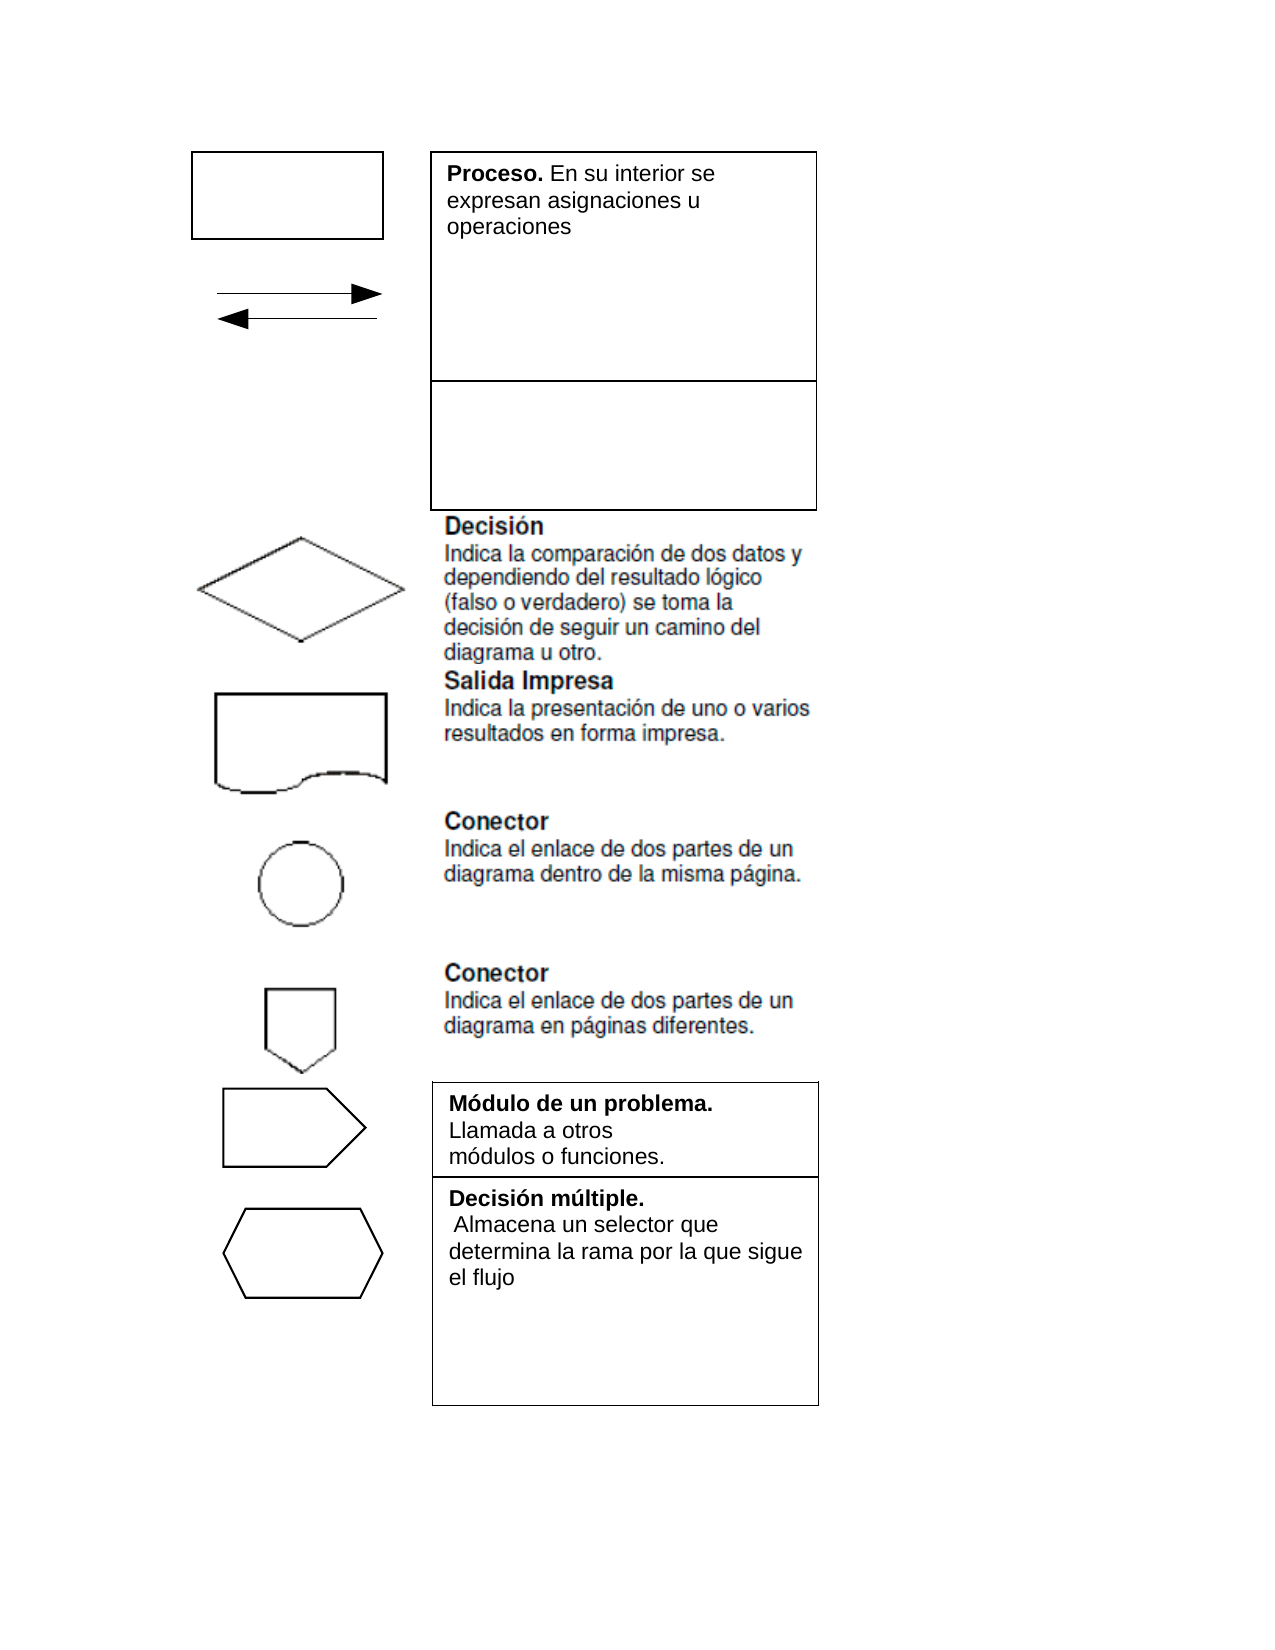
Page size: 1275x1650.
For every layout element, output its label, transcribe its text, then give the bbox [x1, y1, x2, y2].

text determina la rama por la que sigue el flujo [448, 1238, 803, 1291]
text Decisión múltiple. [448, 1185, 803, 1211]
text Módulo de un problema. Llamada a otros [448, 1090, 803, 1143]
text Proceso. En su interior se expresan asignaciones u operaciones [447, 160, 801, 239]
text Almacena un selector que [448, 1211, 803, 1238]
text módulos o funciones. [448, 1143, 803, 1169]
